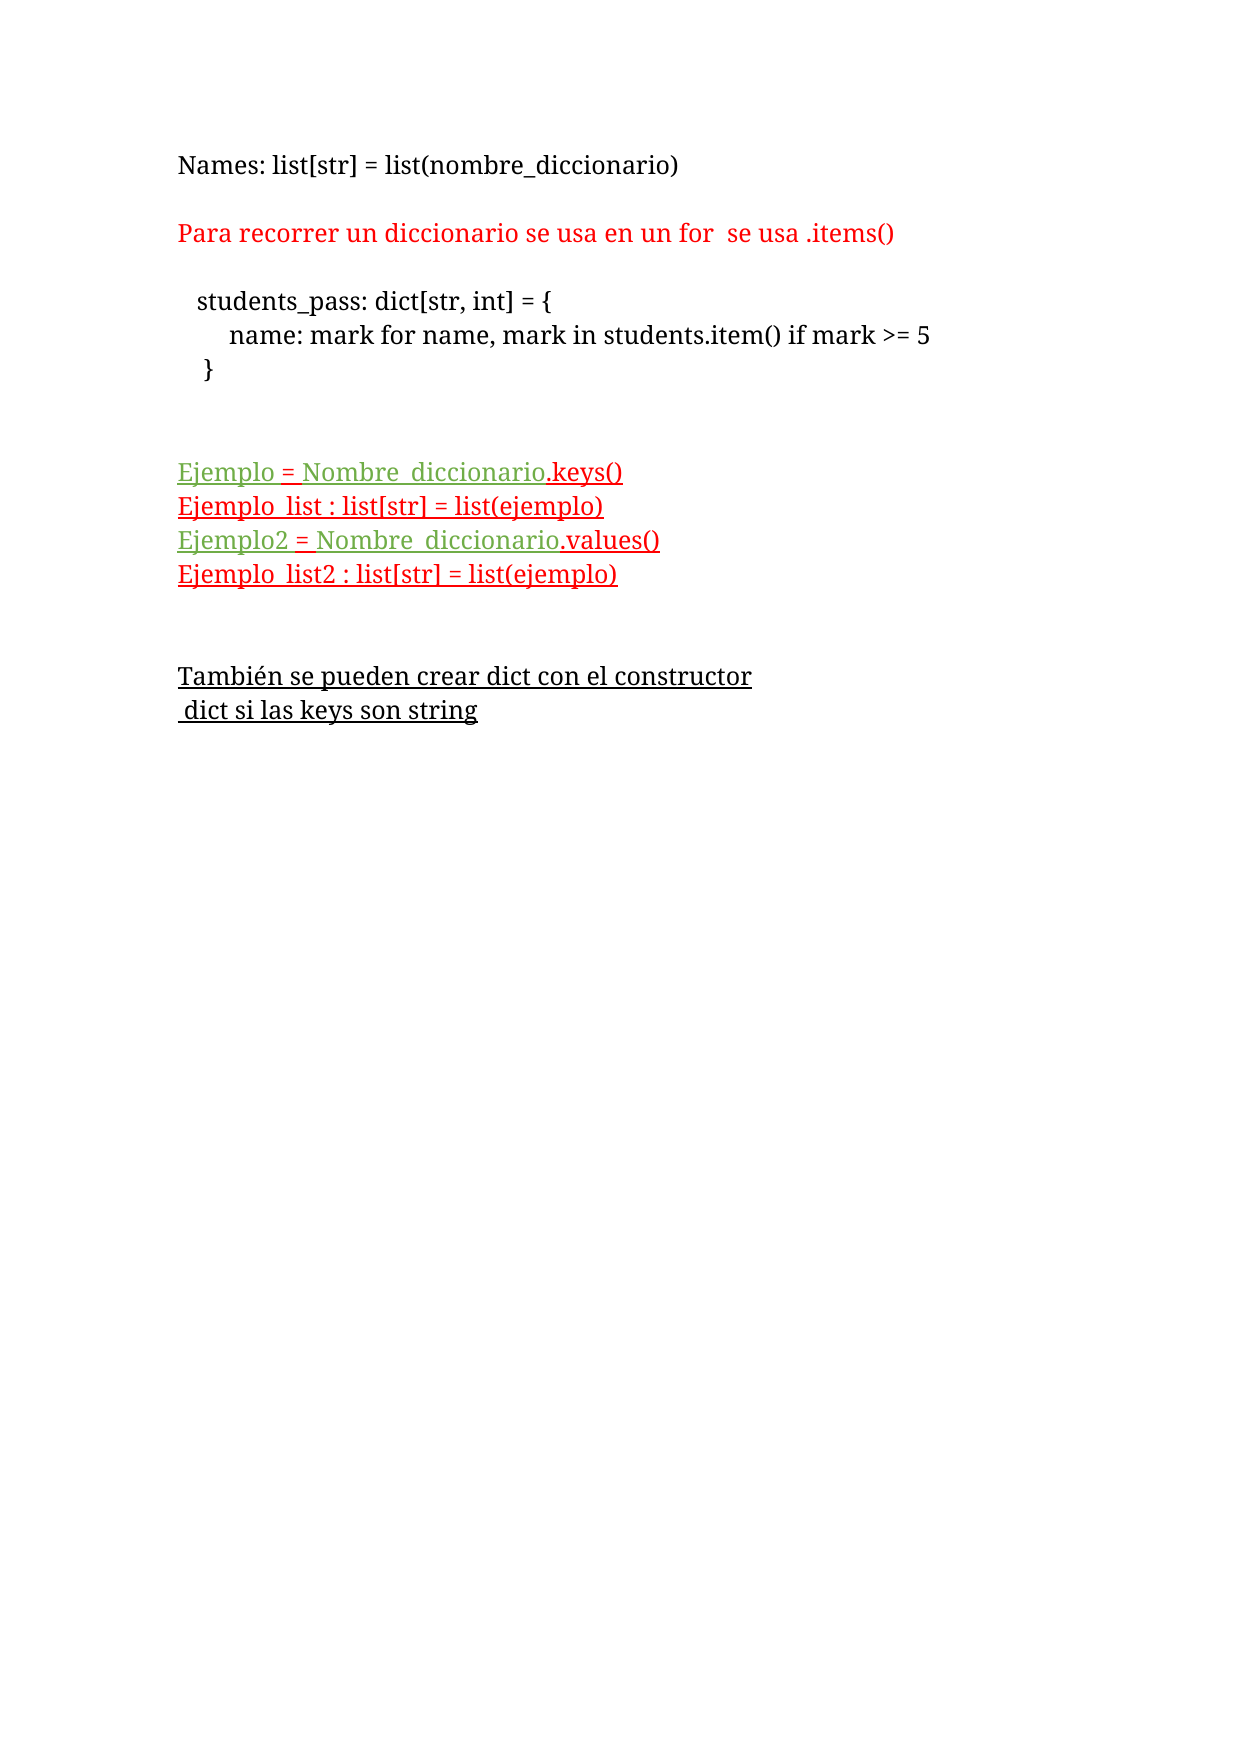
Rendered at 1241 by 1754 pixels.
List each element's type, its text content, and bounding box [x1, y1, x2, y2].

text También se pueden crear dict con el constructor [177, 658, 1063, 693]
text Ejemplo_list : list[str] = list(ejemplo) [177, 488, 1063, 522]
text Ejemplo_list2 : list[str] = list(ejemplo) [177, 556, 1063, 590]
text name: mark for name, mark in students.item() if mark >= 5 [177, 318, 1063, 352]
text } [177, 352, 1063, 386]
text Para recorrer un diccionario se usa en un for se usa .items() [177, 216, 1063, 250]
text Names: list[str] = list(nombre_diccionario) [177, 148, 1063, 182]
text Ejemplo2 = Nombre_diccionario.values() [177, 522, 1063, 556]
text students_pass: dict[str, int] = { [177, 284, 1063, 318]
text Ejemplo = Nombre_diccionario.keys() [177, 454, 1063, 488]
text dict si las keys son string [177, 693, 1063, 727]
